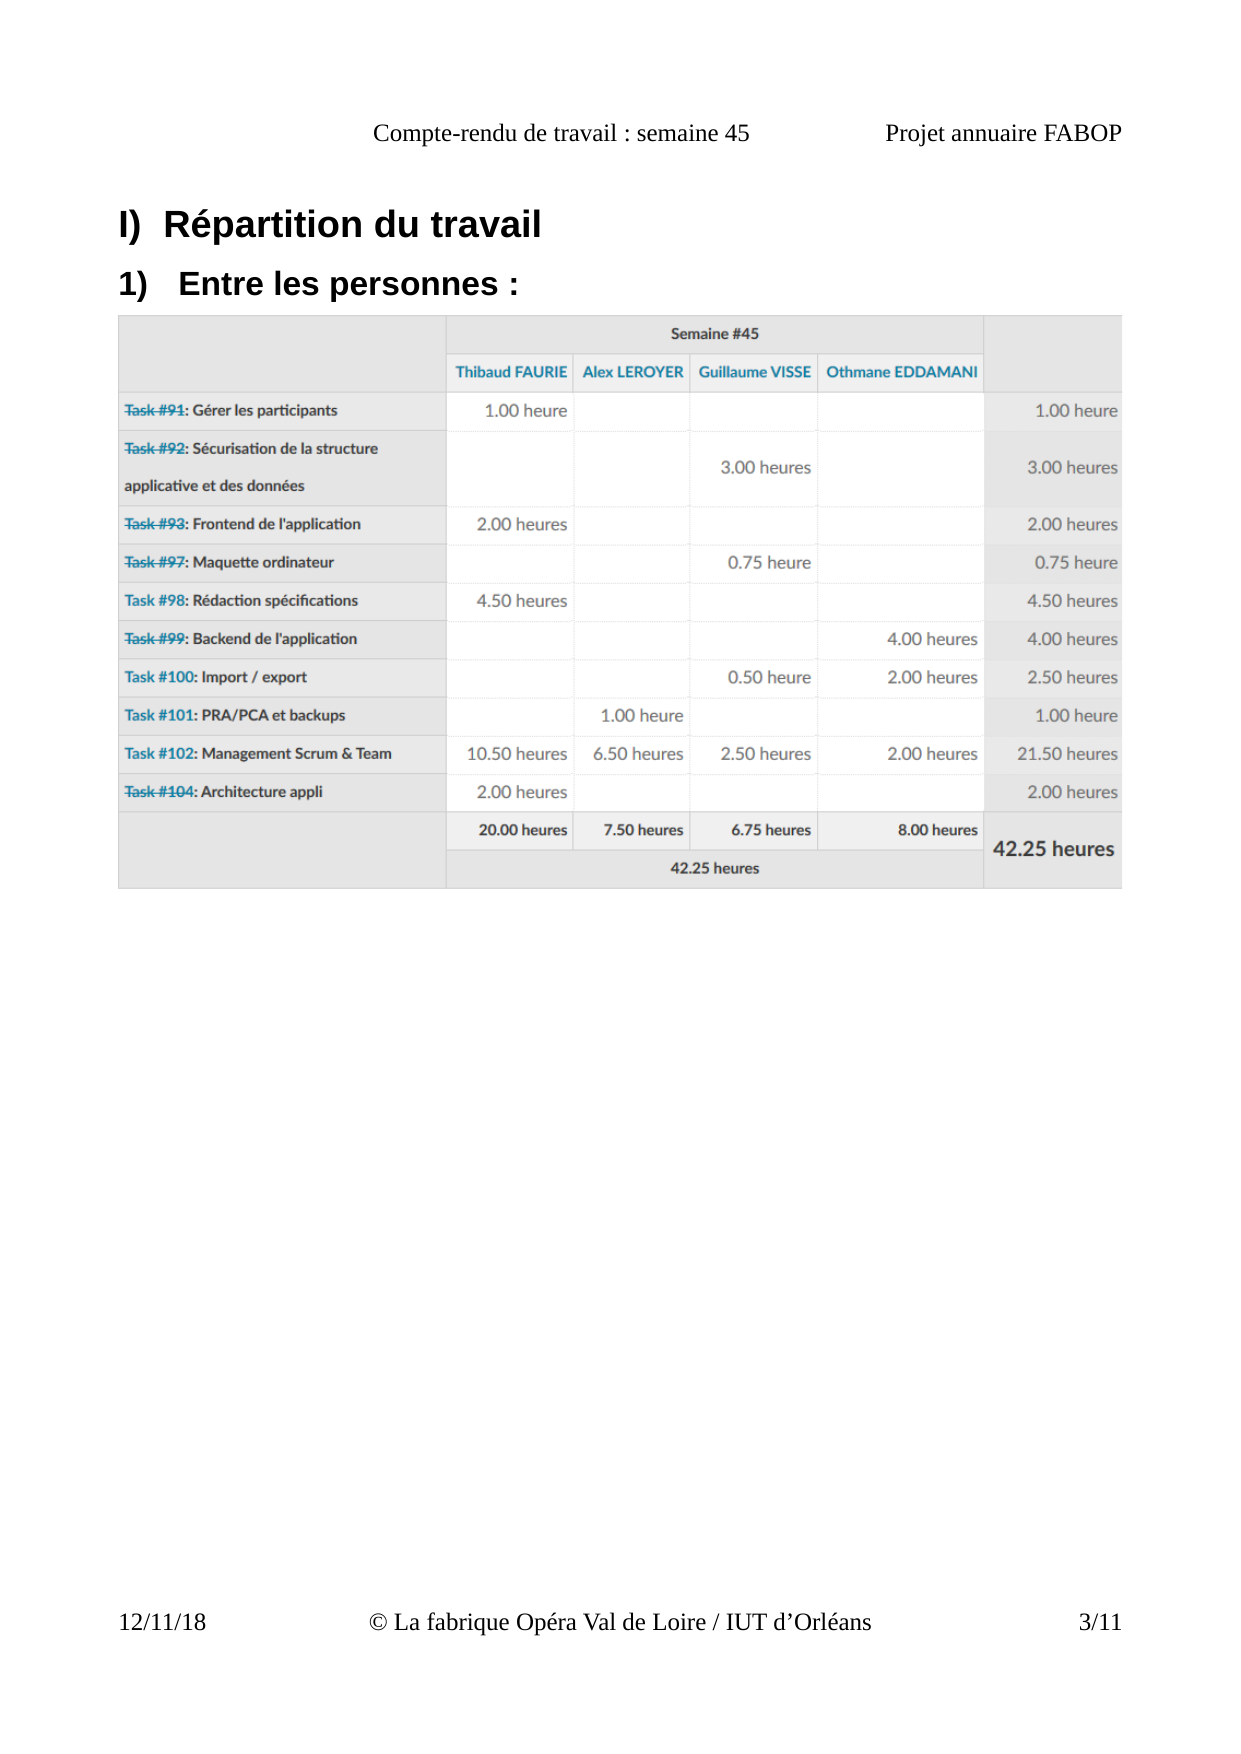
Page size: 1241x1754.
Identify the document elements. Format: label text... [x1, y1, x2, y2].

picture [118, 314, 1123, 890]
subtitle Répartition du travail [118, 201, 1122, 245]
subtitle Entre les personnes : [118, 263, 1122, 302]
